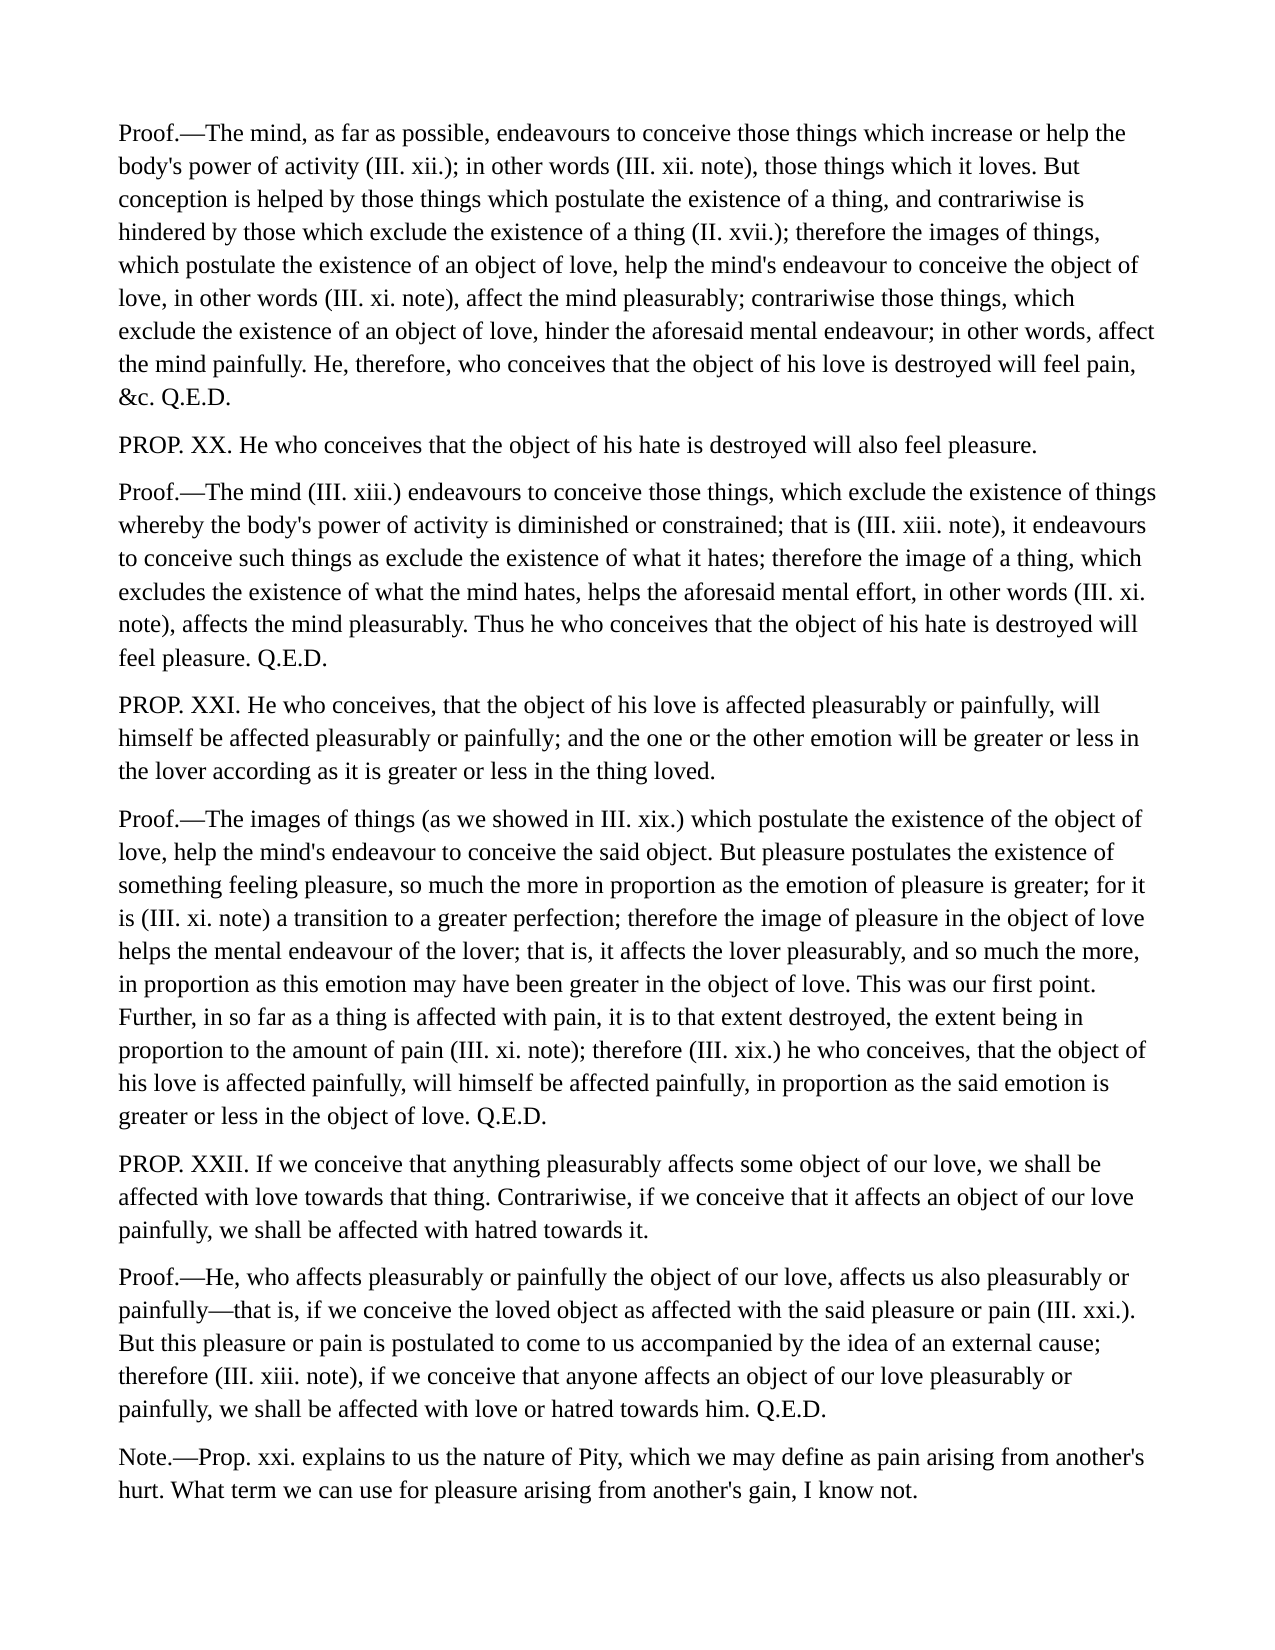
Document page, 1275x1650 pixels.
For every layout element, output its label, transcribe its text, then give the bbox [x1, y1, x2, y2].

text Note.—Prop. xxi. explains to us the nature of Pity, which we may define as pain arising from another's hurt. What term we can use for pleasure arising from another's gain, I know not. [118, 1442, 1157, 1504]
text PROP. XX. He who conceives that the object of his hate is destroyed will also feel pleasure. [118, 430, 1157, 459]
text Proof.—He, who affects pleasurably or painfully the object of our love, affects us also pleasurably or painfully—that is, if we conceive the loved object as affected with the said pleasure or pain (III. xxi.). But this pleasure or pain is postulated to come to us accompanied by the idea of an external cause; therefore (III. xiii. note), if we conceive that anyone affects an object of our love pleasurably or painfully, we shall be affected with love or hatred towards him. Q.E.D. [118, 1262, 1157, 1423]
text Proof.—The images of things (as we showed in III. xix.) which postulate the existence of the object of love, help the mind's endeavour to conceive the said object. But pleasure postulates the existence of something feeling pleasure, so much the more in proportion as the emotion of pleasure is greater; for it is (III. xi. note) a transition to a greater perfection; therefore the image of pleasure in the object of love helps the mental endeavour of the lover; that is, it affects the lover pleasurably, and so much the more, in proportion as this emotion may have been greater in the object of love. This was our first point. Further, in so far as a thing is affected with pain, it is to that extent destroyed, the extent being in proportion to the amount of pain (III. xi. note); therefore (III. xix.) he who conceives, that the object of his love is affected painfully, will himself be affected painfully, in proportion as the said emotion is greater or less in the object of love. Q.E.D. [118, 804, 1157, 1130]
text Proof.—The mind (III. xiii.) endeavours to conceive those things, which exclude the existence of things whereby the body's power of activity is diminished or constrained; that is (III. xiii. note), it endeavours to conceive such things as exclude the existence of what it hates; therefore the image of a thing, which excludes the existence of what the mind hates, helps the aforesaid mental effort, in other words (III. xi. note), affects the mind pleasurably. Thus he who conceives that the object of his hate is destroyed will feel pleasure. Q.E.D. [118, 477, 1157, 671]
text PROP. XXI. He who conceives, that the object of his love is affected pleasurably or painfully, will himself be affected pleasurably or painfully; and the one or the other emotion will be greater or less in the lover according as it is greater or less in the thing loved. [118, 690, 1157, 785]
text Proof.—The mind, as far as possible, endeavours to conceive those things which increase or help the body's power of activity (III. xii.); in other words (III. xii. note), those things which it loves. But conception is helped by those things which postulate the existence of a thing, and contrariwise is hindered by those which exclude the existence of a thing (II. xvii.); therefore the images of things, which postulate the existence of an object of love, help the mind's endeavour to conceive the object of love, in other words (III. xi. note), affect the mind pleasurably; contrariwise those things, which exclude the existence of an object of love, hinder the aforesaid mental endeavour; in other words, affect the mind painfully. He, therefore, who conceives that the object of his love is destroyed will feel pain, &c. Q.E.D. [118, 118, 1157, 411]
text PROP. XXII. If we conceive that anything pleasurably affects some object of our love, we shall be affected with love towards that thing. Contrariwise, if we conceive that it affects an object of our love painfully, we shall be affected with hatred towards it. [118, 1149, 1157, 1243]
